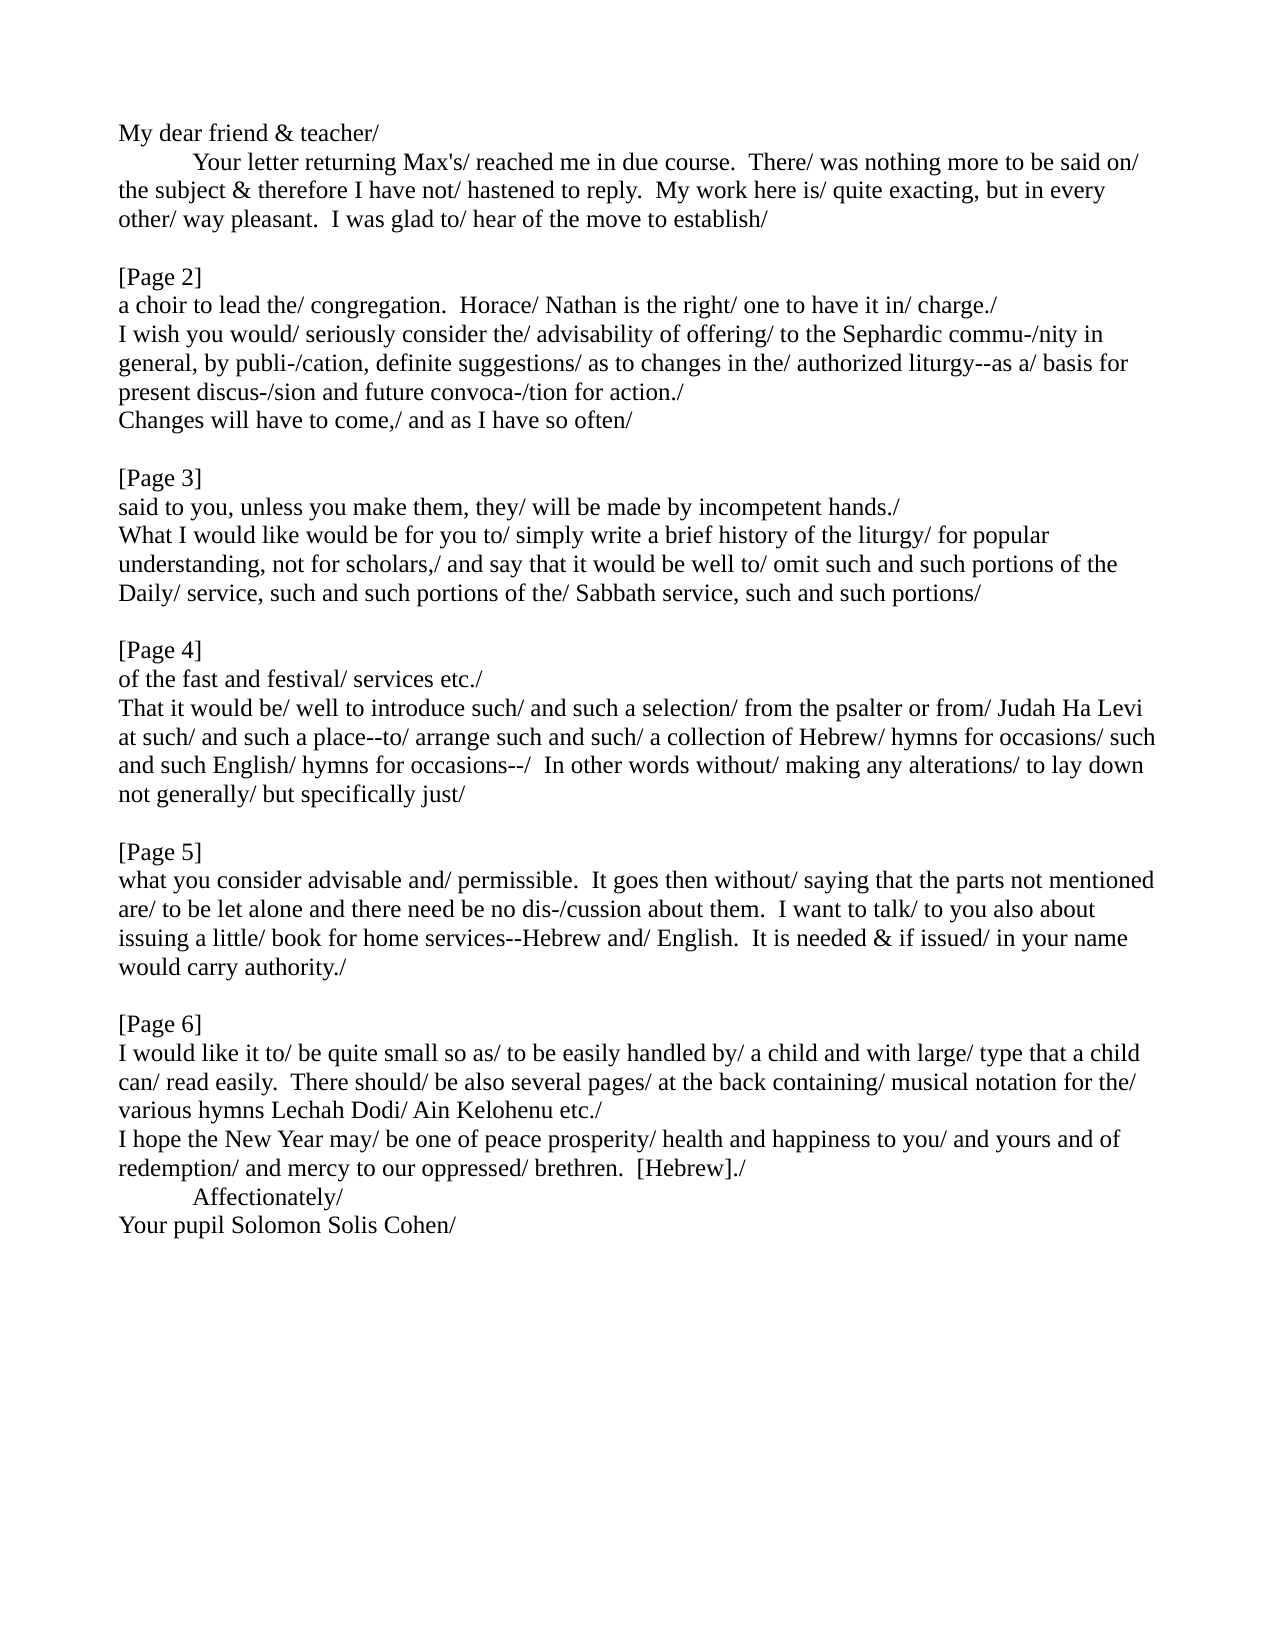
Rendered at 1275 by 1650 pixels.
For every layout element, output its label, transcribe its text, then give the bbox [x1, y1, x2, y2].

text of the fast and festival/ services etc./ [118, 664, 1157, 693]
text Affectionately/ [118, 1182, 1157, 1211]
text what you consider advisable and/ permissible. It goes then without/ saying that the parts not mentioned are/ to be let alone and there need be no dis-/cussion about them. I want to talk/ to you also about issuing a little/ book for home services--Hebrew and/ English. It is needed & if issued/ in your name would carry authority./ [118, 866, 1157, 981]
text What I would like would be for you to/ simply write a brief history of the liturgy/ for popular understanding, not for scholars,/ and say that it would be well to/ omit such and such portions of the Daily/ service, such and such portions of the/ Sabbath service, such and such portions/ [118, 521, 1157, 607]
text Changes will have to come,/ and as I have so often/ [118, 406, 1157, 434]
text I hope the New Year may/ be one of peace prosperity/ health and happiness to you/ and yours and of redemption/ and mercy to our oppressed/ brethren. [Hebrew]./ [118, 1124, 1157, 1182]
text [Page 6] [118, 1009, 1157, 1038]
text [Page 4] [118, 636, 1157, 664]
text I wish you would/ seriously consider the/ advisability of offering/ to the Sephardic commu-/nity in general, by publi-/cation, definite suggestions/ as to changes in the/ authorized liturgy--as a/ basis for present discus-/sion and future convoca-/tion for action./ [118, 319, 1157, 406]
text My dear friend & teacher/ [118, 118, 1157, 147]
text a choir to lead the/ congregation. Horace/ Nathan is the right/ one to have it in/ charge./ [118, 291, 1157, 319]
text Your pupil Solomon Solis Cohen/ [118, 1211, 1157, 1239]
text [Page 3] [118, 463, 1157, 492]
text I would like it to/ be quite small so as/ to be easily handled by/ a child and with large/ type that a child can/ read easily. There should/ be also several pages/ at the back containing/ musical notation for the/ various hymns Lechah Dodi/ Ain Kelohenu etc./ [118, 1038, 1157, 1124]
text That it would be/ well to introduce such/ and such a selection/ from the psalter or from/ Judah Ha Levi at such/ and such a place--to/ arrange such and such/ a collection of Hebrew/ hymns for occasions/ such and such English/ hymns for occasions--/ In other words without/ making any alterations/ to lay down not generally/ but specifically just/ [118, 693, 1157, 808]
text [Page 2] [118, 262, 1157, 291]
text [Page 5] [118, 837, 1157, 866]
text said to you, unless you make them, they/ will be made by incompetent hands./ [118, 492, 1157, 521]
text Your letter returning Max's/ reached me in due course. There/ was nothing more to be said on/ the subject & therefore I have not/ hastened to reply. My work here is/ quite exacting, but in every other/ way pleasant. I was glad to/ hear of the move to establish/ [118, 147, 1157, 233]
